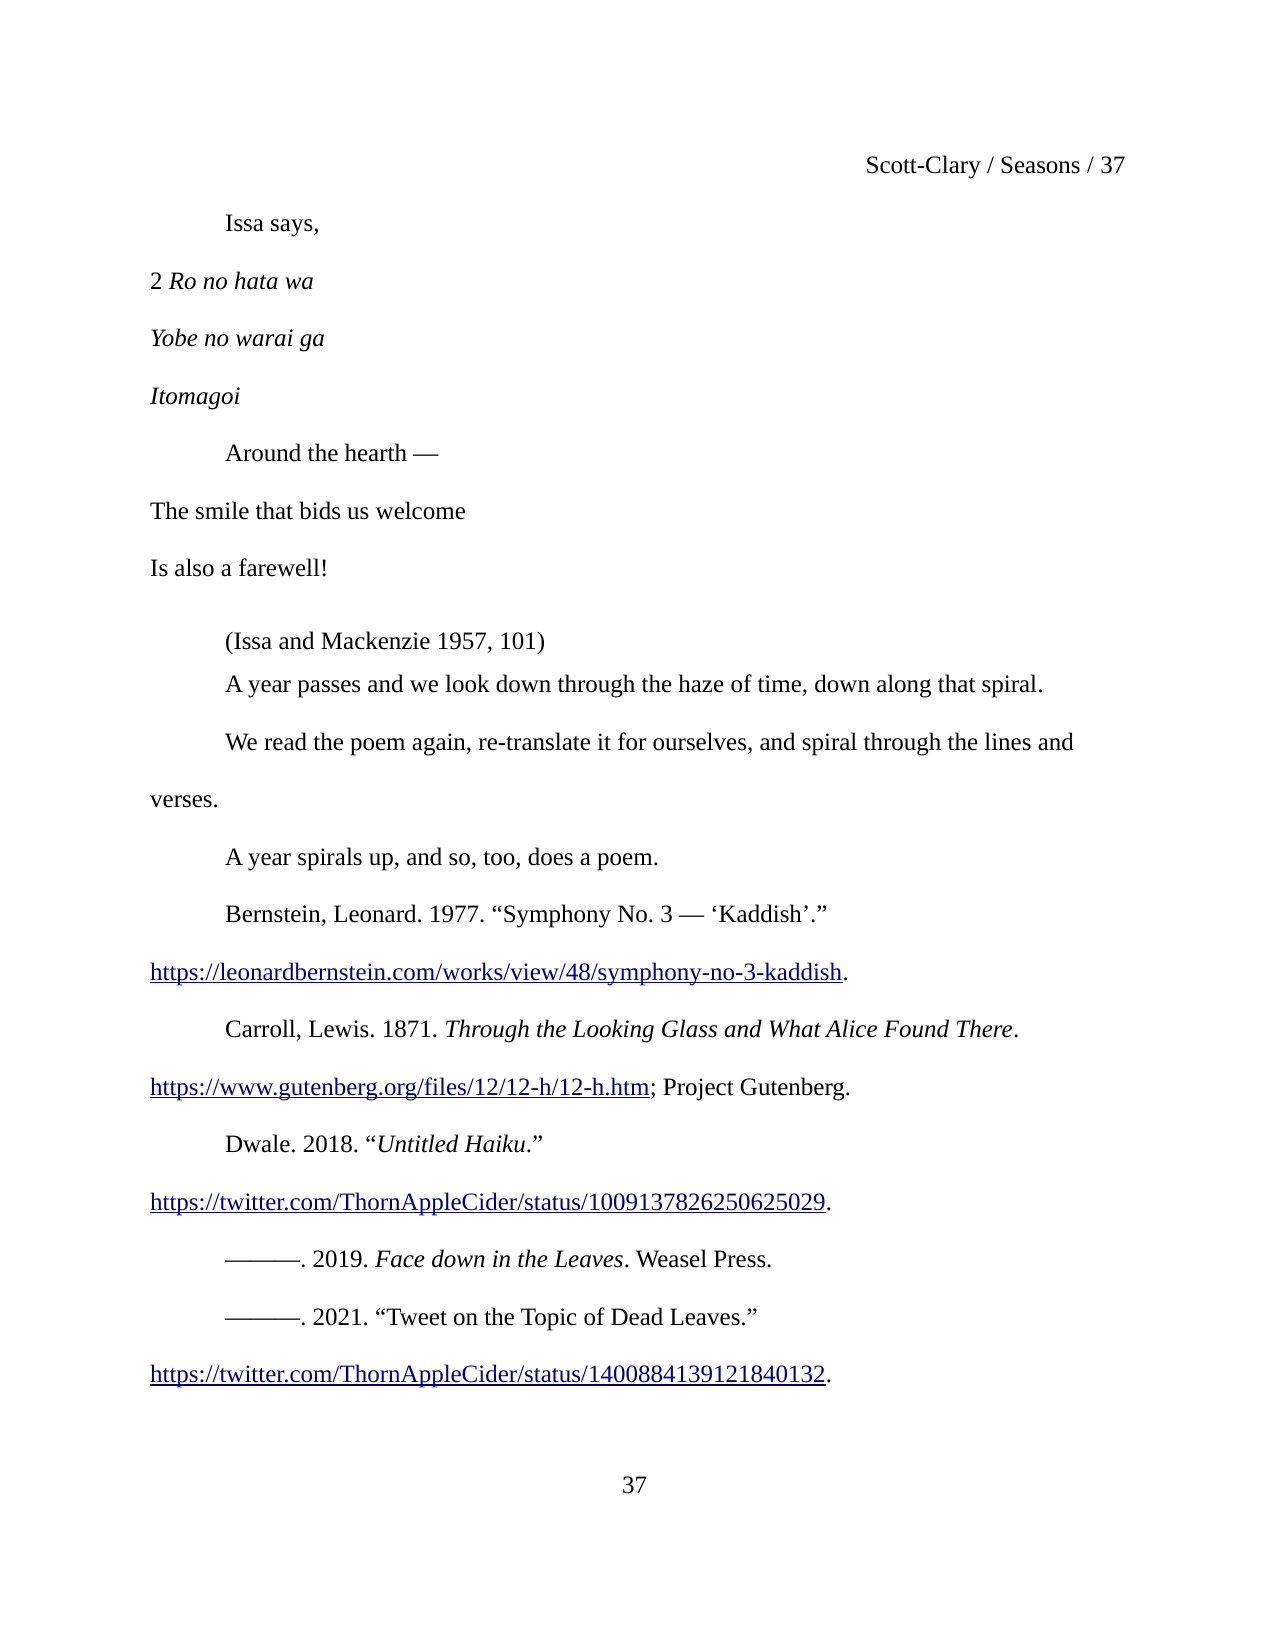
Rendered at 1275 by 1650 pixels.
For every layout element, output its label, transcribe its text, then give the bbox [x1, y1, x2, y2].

text Issa says, [150, 208, 1125, 237]
text Bernstein, Leonard. 1977. “Symphony No. 3 — ‘Kaddish’.” https://leonardbernstein.com/works/view/48/symphony-no-3-kaddish. [150, 899, 1125, 986]
text ———. 2019. Face down in the Leaves. Weasel Press. [150, 1244, 1125, 1273]
text Dwale. 2018. “Untitled Haiku.” https://twitter.com/ThornAppleCider/status/1009137826250625029. [150, 1129, 1125, 1216]
text A year passes and we look down through the haze of time, down along that spiral. [150, 669, 1125, 698]
text Around the hearth — The smile that bids us welcome Is also a farewell! [150, 438, 1125, 582]
text Carroll, Lewis. 1871. Through the Looking Glass and What Alice Found There. https://www.gutenberg.org/files/12/12-h/12-h.htm; Project Gutenberg. [150, 1014, 1125, 1101]
text (Issa and Mackenzie 1957, 101) [225, 626, 1125, 654]
text A year spirals up, and so, too, does a poem. [150, 842, 1125, 871]
text ———. 2021. “Tweet on the Topic of Dead Leaves.” https://twitter.com/ThornAppleCider/status/1400884139121840132. [150, 1302, 1125, 1388]
text We read the poem again, re-translate it for ourselves, and spiral through the lines and verses. [150, 727, 1125, 813]
text 2 Ro no hata wa Yobe no warai ga Itomagoi [150, 266, 1125, 409]
